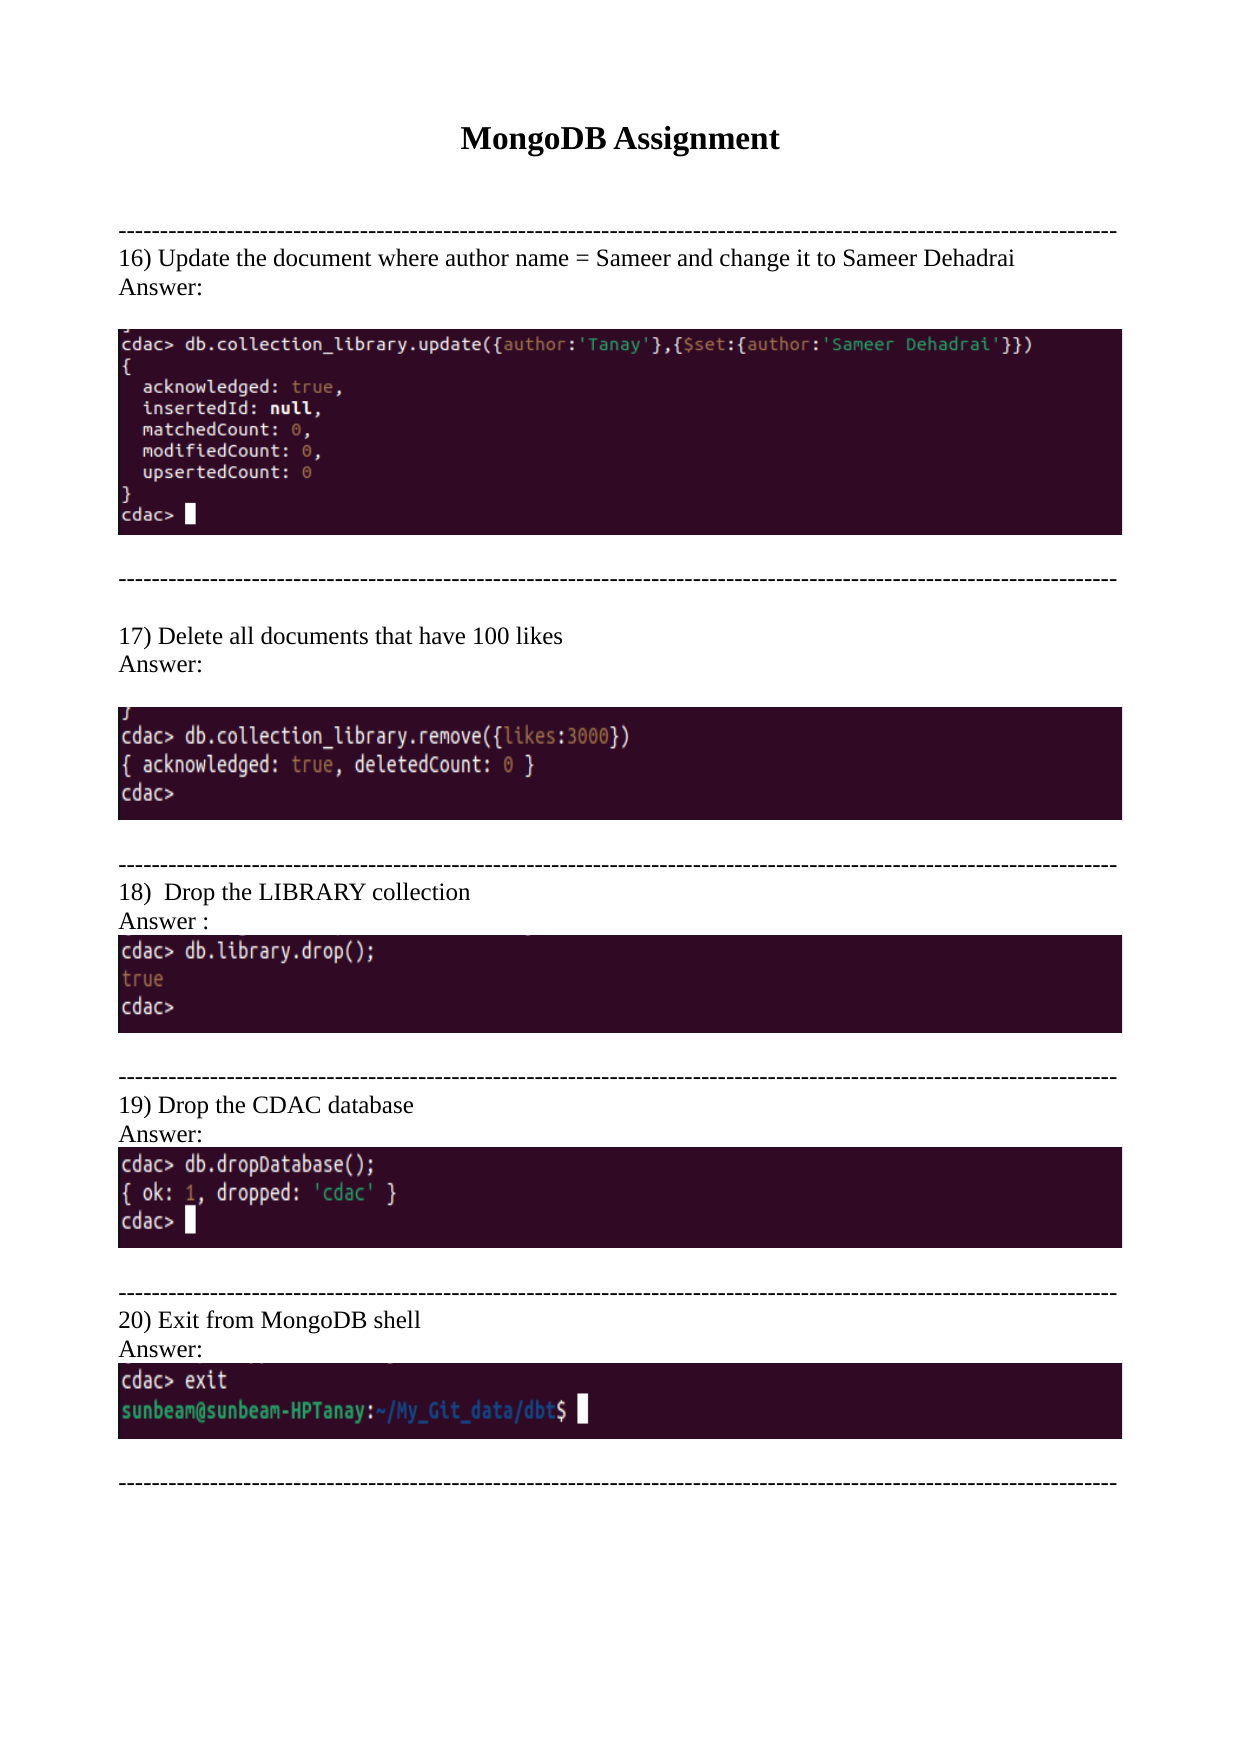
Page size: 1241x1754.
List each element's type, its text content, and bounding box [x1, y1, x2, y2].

text Answer : [118, 906, 1122, 935]
text 17) Delete all documents that have 100 likes [118, 621, 1122, 649]
text ------------------------------------------------------------------------------------------------------------------------ [118, 1061, 1122, 1090]
text 20) Exit from MongoDB shell [118, 1306, 1122, 1334]
text 18) Drop the LIBRARY collection [118, 877, 1122, 906]
text Answer: [118, 272, 1122, 301]
text ------------------------------------------------------------------------------------------------------------------------ [118, 1277, 1122, 1306]
text ------------------------------------------------------------------------------------------------------------------------ [118, 849, 1122, 877]
picture [118, 1147, 1123, 1248]
text ------------------------------------------------------------------------------------------------------------------------ [118, 215, 1122, 243]
text Answer: [118, 649, 1122, 678]
text ------------------------------------------------------------------------------------------------------------------------ [118, 563, 1122, 592]
picture [118, 935, 1123, 1033]
text Answer: [118, 1334, 1122, 1363]
text ------------------------------------------------------------------------------------------------------------------------ [118, 1467, 1122, 1496]
text 16) Update the document where author name = Sameer and change it to Sameer Dehadrai [118, 243, 1122, 272]
picture [118, 707, 1123, 820]
text Answer: [118, 1119, 1122, 1147]
text 19) Drop the CDAC database [118, 1090, 1122, 1119]
picture [118, 329, 1123, 535]
picture [118, 1363, 1123, 1439]
